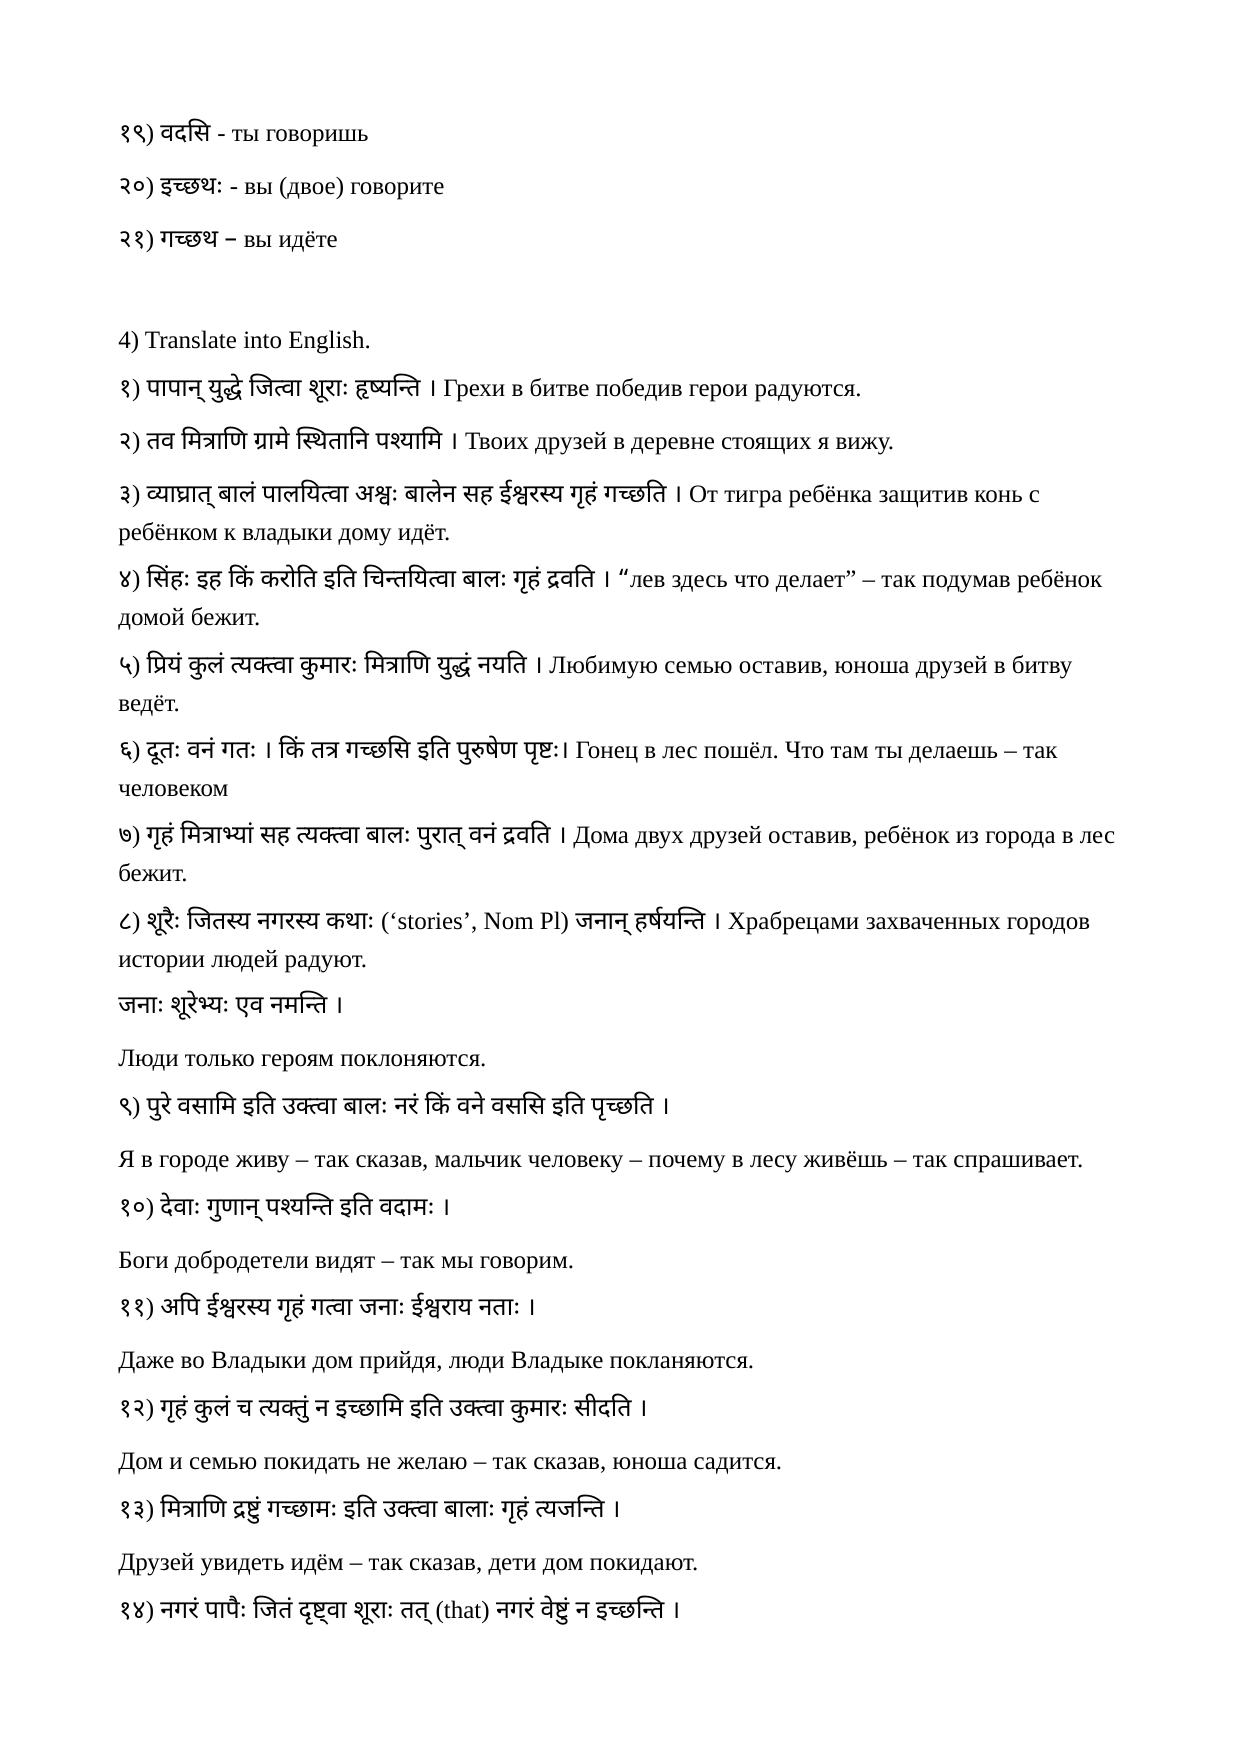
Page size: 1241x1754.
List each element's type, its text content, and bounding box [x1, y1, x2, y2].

text १९) वदसि - ты говоришь [118, 118, 1122, 152]
text Даже во Владыки дом прийдя, люди Владыке покланяются. [118, 1346, 1122, 1374]
text जनाः शूरेभ्यः एव नमन्ति । [118, 991, 1122, 1024]
text ७) गृहं मित्राभ्यां सह त्यक्त्वा बालः पुरात् वनं द्रवति । Дома двух друзей оставив, ребёнок из города в лес бежит. [118, 821, 1122, 887]
text २०) इच्छथः - вы (двое) говорите [118, 171, 1122, 205]
text Люди только героям поклоняются. [118, 1043, 1122, 1072]
text ६) दूतः वनं गतः । किं तत्र गच्छसि इति पुरुषेण पृष्टः। Гонец в лес пошёл. Что там ты делаешь – так человеком [118, 735, 1122, 802]
text १) पापान् युद्धे जित्वा शूराः हृष्यन्ति । Грехи в битве победив герои радуются. [118, 373, 1122, 406]
text ८) शूरैः जितस्य नगरस्य कथाः (‘stories’, Nom Pl) जनान् हर्षयन्ति । Храбрецами захваченных городов истории людей радуют. [118, 906, 1122, 973]
text ९) पुरे वसामि इति उक्त्वा बालः नरं किं वने वससि इति पृच्छति । [118, 1091, 1122, 1124]
text २१) गच्छथ – вы идёте [118, 224, 1122, 258]
text ५) प्रियं कुलं त्यक्त्वा कुमारः मित्राणि युद्धं नयति । Любимую семью оставив, юноша друзей в битву ведёт. [118, 650, 1122, 716]
text १०) देवाः गुणान् पश्यन्ति इति वदामः । [118, 1192, 1122, 1225]
text १३) मित्राणि द्रष्टुं गच्छामः इति उक्त्वा बालाः गृहं त्यजन्ति । [118, 1494, 1122, 1527]
text Дом и семью покидать не желаю – так сказав, юноша садится. [118, 1446, 1122, 1475]
text Друзей увидеть идём – так сказав, дети дом покидают. [118, 1547, 1122, 1576]
text १२) गृहं कुलं च त्यक्तुं न इच्छामि इति उक्त्वा कुमारः सीदति । [118, 1393, 1122, 1427]
text Я в городе живу – так сказав, мальчик человеку – почему в лесу живёшь – так спрашивает. [118, 1144, 1122, 1173]
text १४) नगरं पापैः जितं दृष्ट्वा शूराः तत् (that) नगरं वेष्टुं न इच्छन्ति । [118, 1595, 1122, 1628]
text 4) Translate into English. [118, 325, 1122, 354]
text ३) व्याघ्रात् बालं पालयित्वा अश्वः बालेन सह ईश्वरस्य गृहं गच्छति । От тигра ребёнка защитив конь с ребёнком к владыки дому идёт. [118, 479, 1122, 546]
text २) तव मित्राणि ग्रामे स्थितानि पश्यामि । Твоих друзей в деревне стоящих я вижу. [118, 426, 1122, 459]
text Боги добродетели видят – так мы говорим. [118, 1245, 1122, 1274]
text ११) अपि ईश्वरस्य गृहं गत्वा जनाः ईश्वराय नताः । [118, 1292, 1122, 1326]
text ४) सिंहः इह किं करोति इति चिन्तयित्वा बालः गृहं द्रवति । “лев здесь что делает” – так подумав ребёнок домой бежит. [118, 564, 1122, 631]
